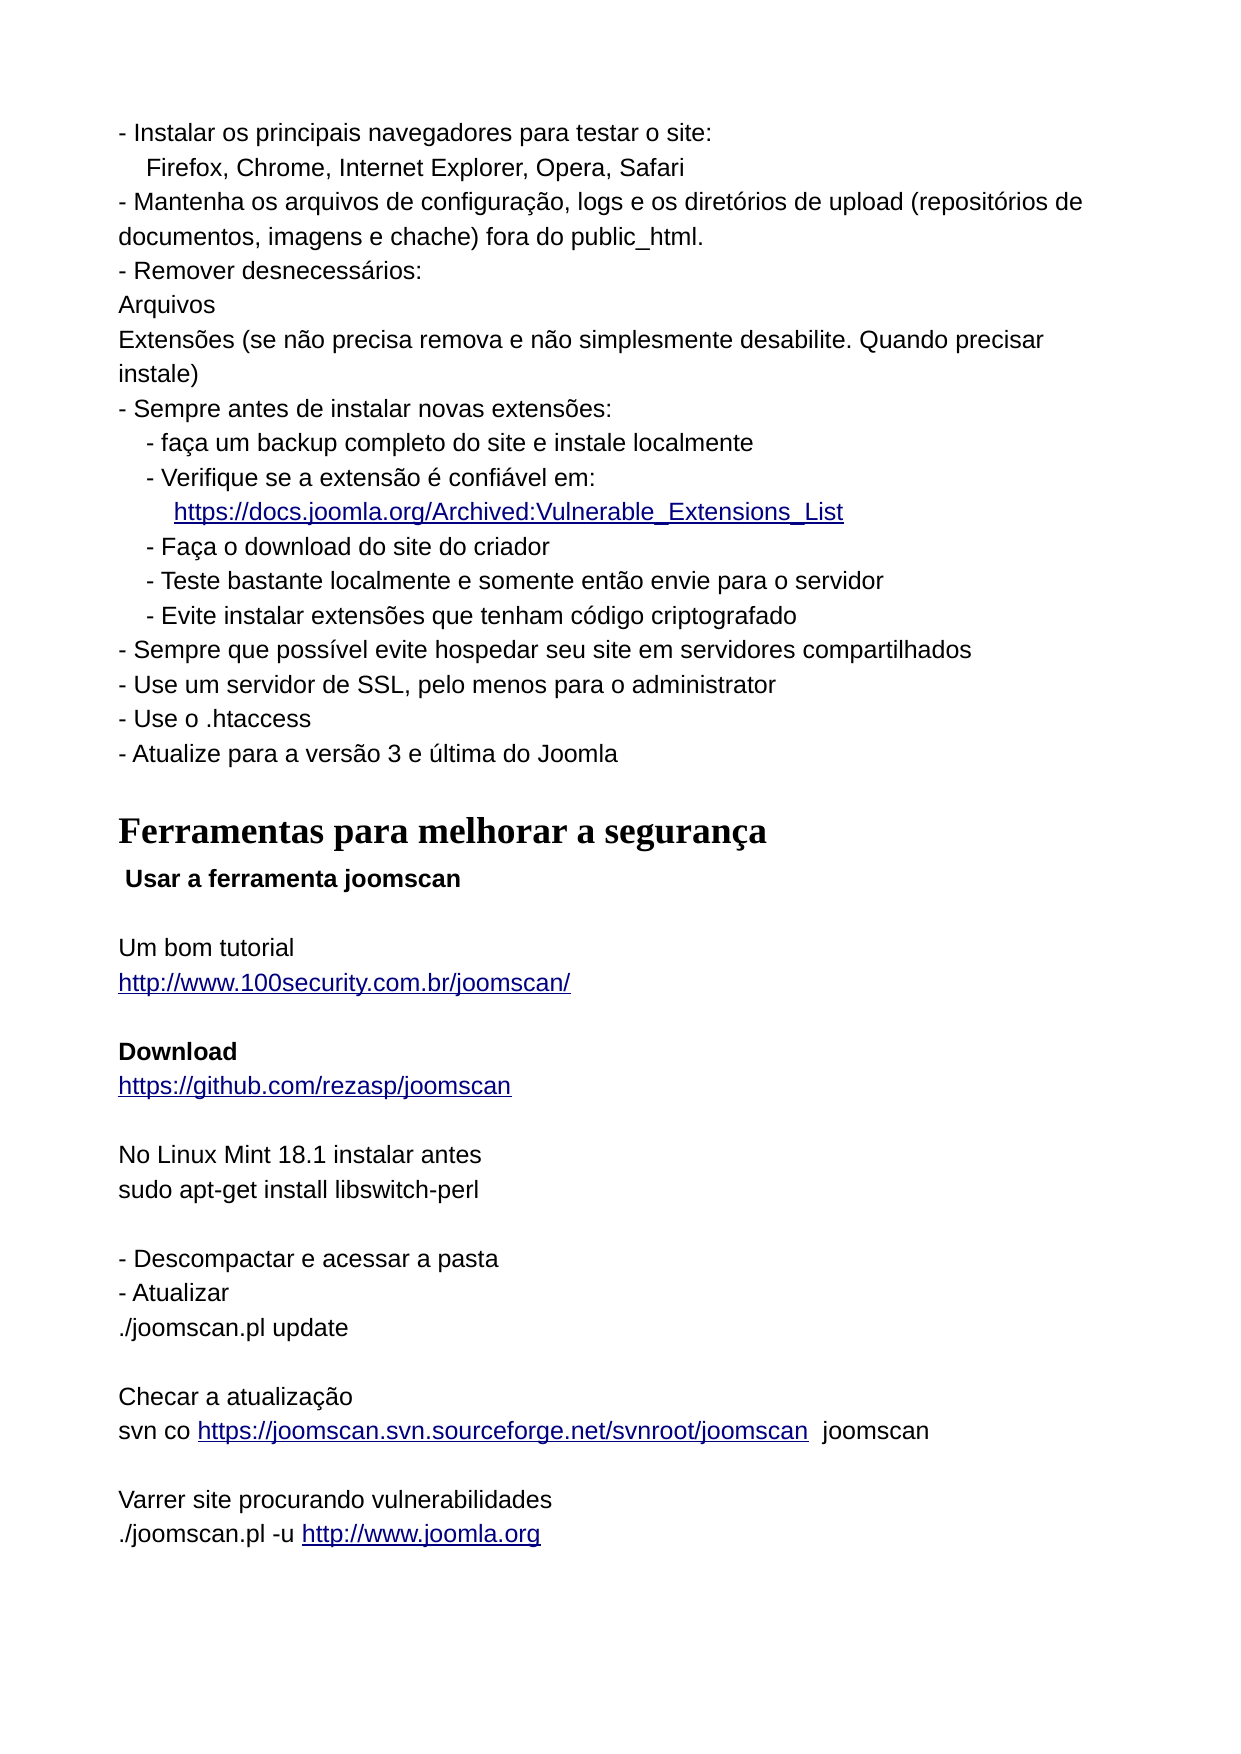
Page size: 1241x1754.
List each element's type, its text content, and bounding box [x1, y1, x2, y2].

text - Instalar os principais navegadores para testar o site: Firefox, Chrome, Internet Explorer, Opera, Safari - Mantenha os arquivos de configuração, logs e os diretórios de upload (repositórios de documentos, imagens e chache) fora do public_html. - Remover desnecessários: Arquivos Extensões (se não precisa remova e não simplesmente desabilite. Quando precisar instale) - Sempre antes de instalar novas extensões: - faça um backup completo do site e instale localmente - Verifique se a extensão é confiável em: https://docs.joomla.org/Archived:Vulnerable_Extensions_List - Faça o download do site do criador - Teste bastante localmente e somente então envie para o servidor - Evite instalar extensões que tenham código criptografado - Sempre que possível evite hospedar seu site em servidores compartilhados - Use um servidor de SSL, pelo menos para o administrator - Use o .htaccess - Atualize para a versão 3 e última do Joomla [118, 118, 1122, 767]
subtitle Ferramentas para melhorar a segurança [118, 809, 1122, 852]
text Usar a ferramenta joomscan Um bom tutorial http://www.100security.com.br/joomscan/ Download https://github.com/rezasp/joomscan No Linux Mint 18.1 instalar antes sudo apt-get install libswitch-perl - Descompactar e acessar a pasta - Atualizar ./joomscan.pl update Checar a atualização svn co https://joomscan.svn.sourceforge.net/svnroot/joomscan joomscan Varrer site procurando vulnerabilidades ./joomscan.pl -u http://www.joomla.org [118, 864, 1122, 1617]
